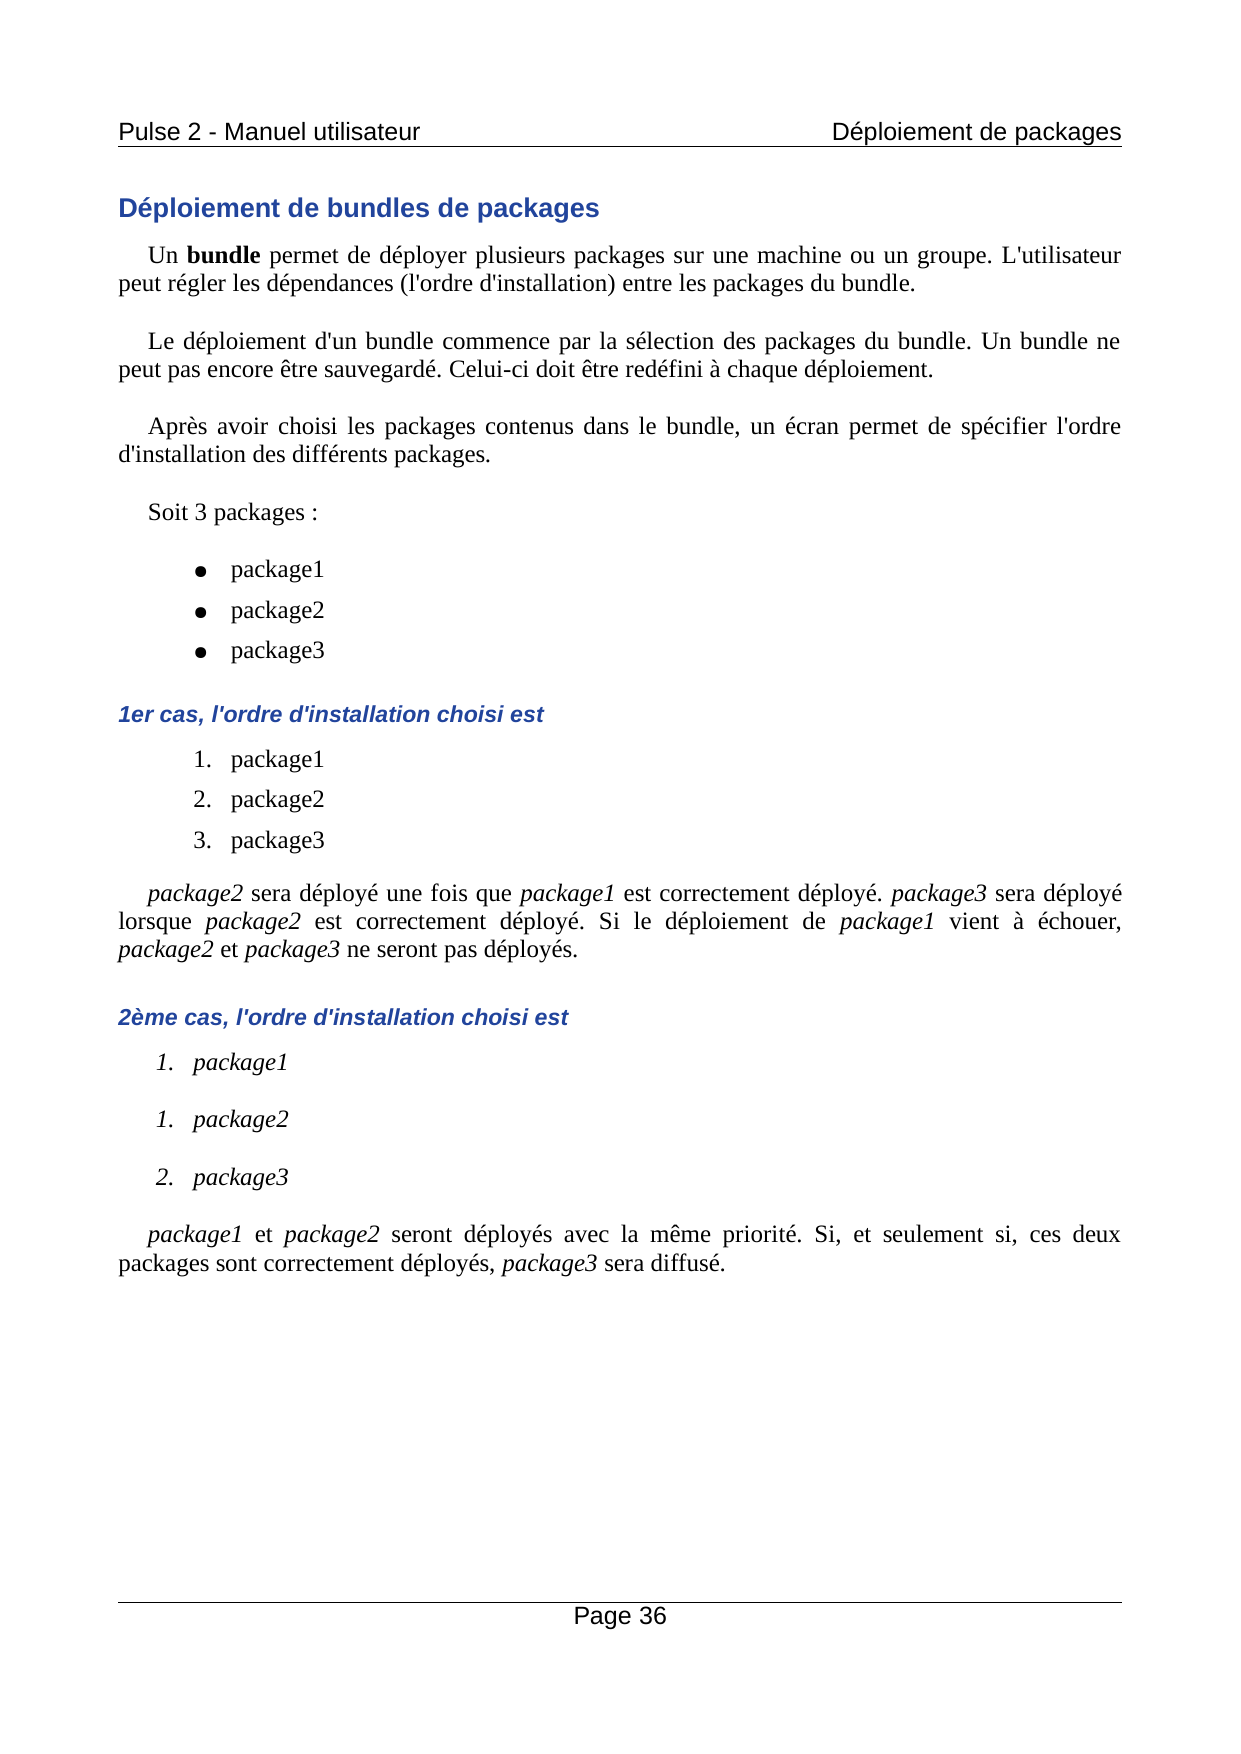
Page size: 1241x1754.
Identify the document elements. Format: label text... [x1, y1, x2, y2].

text Le déploiement d'un bundle commence par la sélection des packages du bundle. Un bundle ne peut pas encore être sauvegardé. Celui-ci doit être redéfini à chaque déploiement. [118, 327, 1122, 383]
list package2 [156, 785, 1122, 813]
text Après avoir choisi les packages contenus dans le bundle, un écran permet de spécifier l'ordre d'installation des différents packages. [118, 412, 1122, 468]
list package2 [156, 596, 1122, 624]
list package3 [156, 826, 1122, 854]
subtitle Déploiement de bundles de packages [118, 193, 1122, 223]
text package1 et package2 seront déployés avec la même priorité. Si, et seulement si, ces deux packages sont correctement déployés, package3 sera diffusé. [118, 1220, 1122, 1276]
list package1 [156, 1048, 1122, 1076]
subtitle 2ème cas, l'ordre d'installation choisi est [118, 1004, 1122, 1030]
list package1 [156, 745, 1122, 773]
text package2 sera déployé une fois que package1 est correctement déployé. package3 sera déployé lorsque package2 est correctement déployé. Si le déploiement de package1 vient à échouer, package2 et package3 ne seront pas déployés. [118, 879, 1122, 963]
list package3 [156, 1163, 1122, 1191]
text Soit 3 packages : [118, 498, 1122, 526]
text Un bundle permet de déployer plusieurs packages sur une machine ou un groupe. L'utilisateur peut régler les dépendances (l'ordre d'installation) entre les packages du bundle. [118, 241, 1122, 297]
list package1 [156, 555, 1122, 583]
list package2 [156, 1105, 1122, 1133]
list package3 [156, 636, 1122, 664]
subtitle 1er cas, l'ordre d'installation choisi est [118, 701, 1122, 727]
